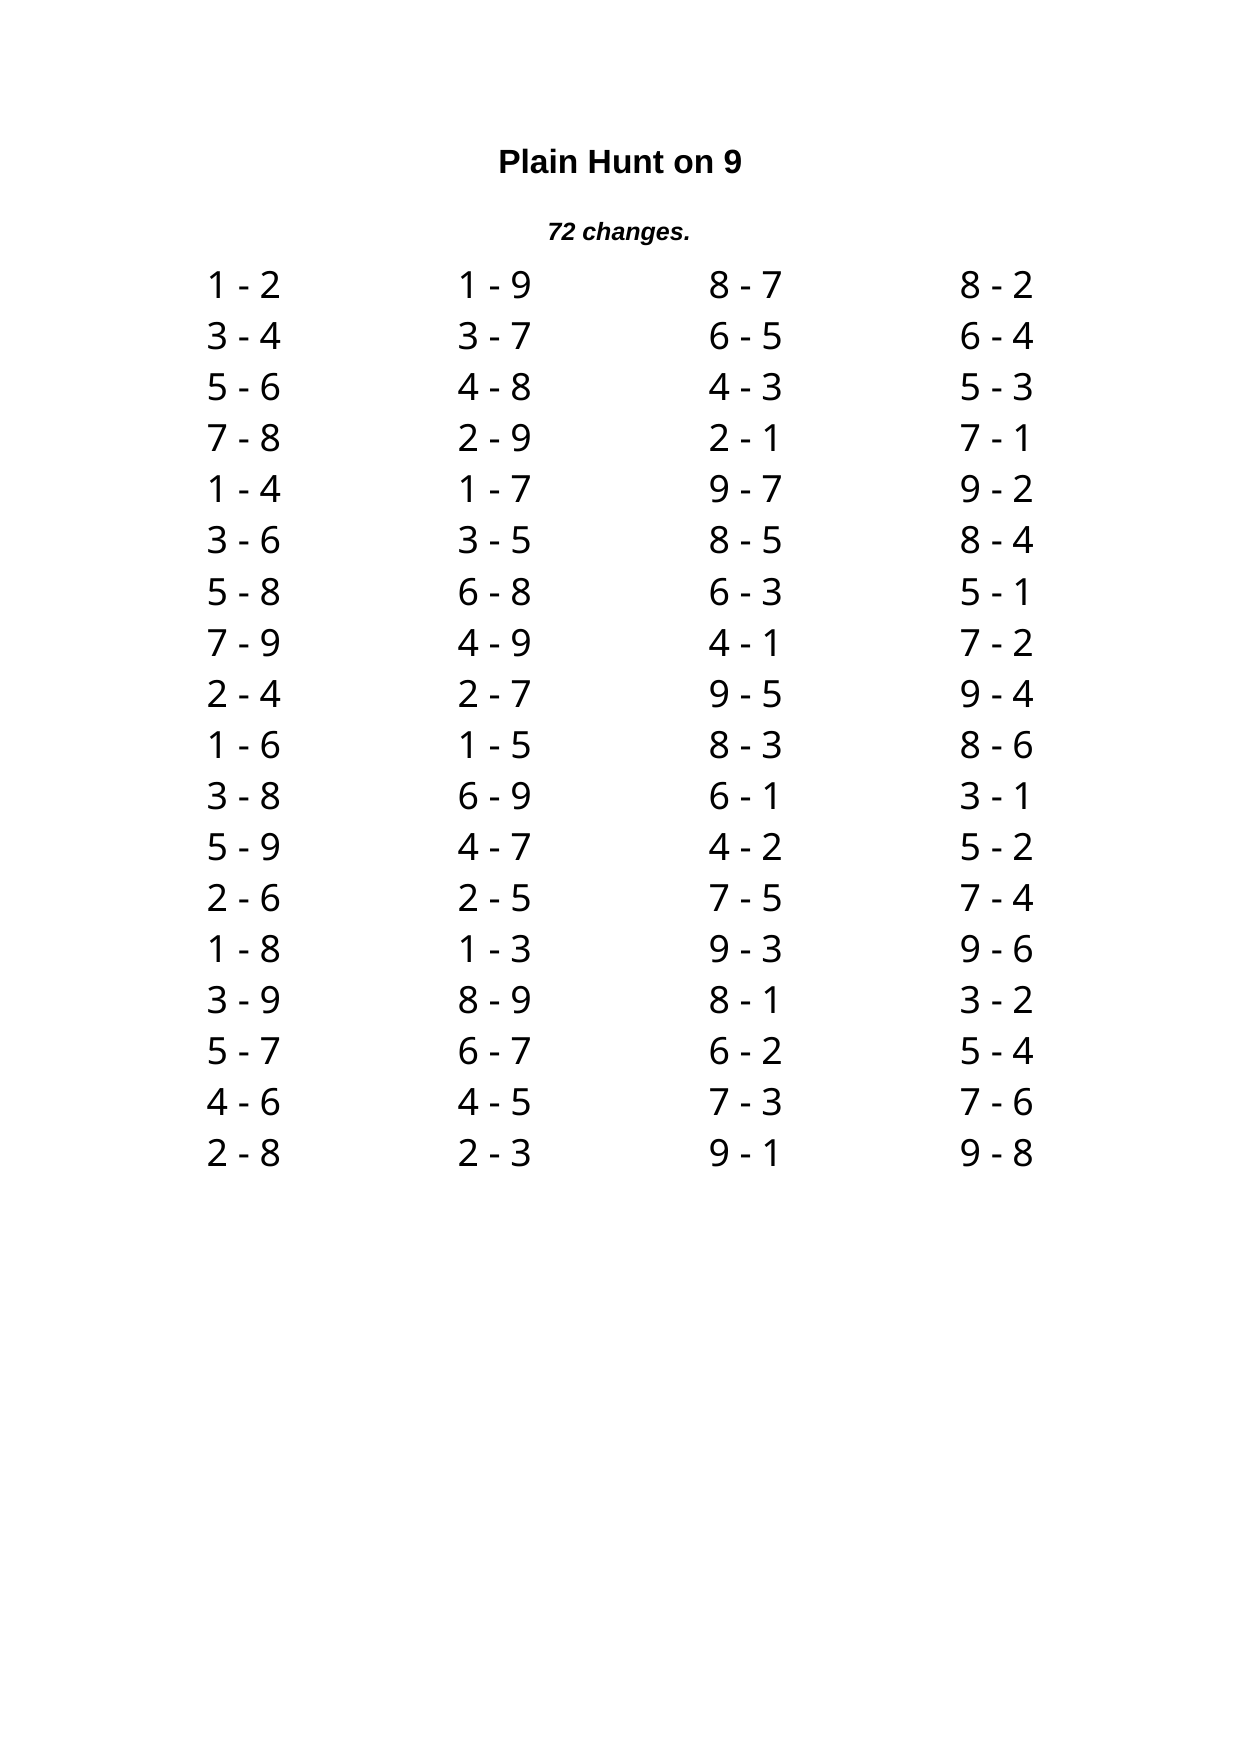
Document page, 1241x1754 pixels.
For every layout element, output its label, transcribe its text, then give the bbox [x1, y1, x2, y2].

text 7 - 4 [871, 871, 1122, 922]
text 7 - 8 [118, 412, 369, 463]
text 8 - 3 [620, 718, 871, 769]
text 6 - 9 [369, 769, 620, 820]
text 5 - 9 [118, 820, 369, 871]
text 5 - 6 [118, 361, 369, 412]
text 8 - 2 [871, 258, 1122, 309]
text 5 - 8 [118, 565, 369, 616]
text 3 - 9 [118, 973, 369, 1024]
text 5 - 2 [871, 820, 1122, 871]
text 2 - 6 [118, 871, 369, 922]
text 9 - 2 [871, 463, 1122, 514]
text 7 - 2 [871, 616, 1122, 667]
text 9 - 7 [620, 463, 871, 514]
text 3 - 7 [369, 309, 620, 361]
text 9 - 1 [620, 1126, 871, 1177]
text 6 - 5 [620, 309, 871, 361]
text 2 - 8 [118, 1126, 369, 1177]
text 9 - 3 [620, 922, 871, 973]
subtitle Plain Hunt on 9 [118, 143, 1122, 181]
text 1 - 6 [118, 718, 369, 769]
text 5 - 7 [118, 1024, 369, 1075]
text 9 - 4 [871, 667, 1122, 718]
text 4 - 7 [369, 820, 620, 871]
text 1 - 5 [369, 718, 620, 769]
text 9 - 5 [620, 667, 871, 718]
text 8 - 1 [620, 973, 871, 1024]
text 3 - 6 [118, 514, 369, 565]
subtitle 72 changes. [118, 218, 1122, 246]
text 7 - 5 [620, 871, 871, 922]
text 1 - 3 [369, 922, 620, 973]
text 7 - 6 [871, 1075, 1122, 1126]
text 3 - 5 [369, 514, 620, 565]
text 6 - 7 [369, 1024, 620, 1075]
text 8 - 5 [620, 514, 871, 565]
text 1 - 8 [118, 922, 369, 973]
text 2 - 4 [118, 667, 369, 718]
text 2 - 5 [369, 871, 620, 922]
text 4 - 8 [369, 361, 620, 412]
text 6 - 2 [620, 1024, 871, 1075]
text 7 - 1 [871, 412, 1122, 463]
text 1 - 9 [369, 258, 620, 309]
text 3 - 2 [871, 973, 1122, 1024]
text 4 - 1 [620, 616, 871, 667]
text 5 - 4 [871, 1024, 1122, 1075]
text 2 - 1 [620, 412, 871, 463]
text 4 - 3 [620, 361, 871, 412]
text 6 - 3 [620, 565, 871, 616]
text 4 - 6 [118, 1075, 369, 1126]
text 4 - 9 [369, 616, 620, 667]
text 3 - 8 [118, 769, 369, 820]
text 8 - 9 [369, 973, 620, 1024]
text 4 - 5 [369, 1075, 620, 1126]
text 1 - 4 [118, 463, 369, 514]
text 9 - 6 [871, 922, 1122, 973]
text 3 - 1 [871, 769, 1122, 820]
text 8 - 4 [871, 514, 1122, 565]
text 6 - 4 [871, 309, 1122, 361]
text 3 - 4 [118, 309, 369, 361]
text 7 - 3 [620, 1075, 871, 1126]
text 6 - 1 [620, 769, 871, 820]
text 4 - 2 [620, 820, 871, 871]
text 7 - 9 [118, 616, 369, 667]
text 8 - 7 [620, 258, 871, 309]
text 1 - 2 [118, 258, 369, 309]
text 5 - 3 [871, 361, 1122, 412]
text 2 - 7 [369, 667, 620, 718]
text 8 - 6 [871, 718, 1122, 769]
text 6 - 8 [369, 565, 620, 616]
text 2 - 9 [369, 412, 620, 463]
text 5 - 1 [871, 565, 1122, 616]
text 1 - 7 [369, 463, 620, 514]
text 2 - 3 [369, 1126, 620, 1177]
text 9 - 8 [871, 1126, 1122, 1177]
